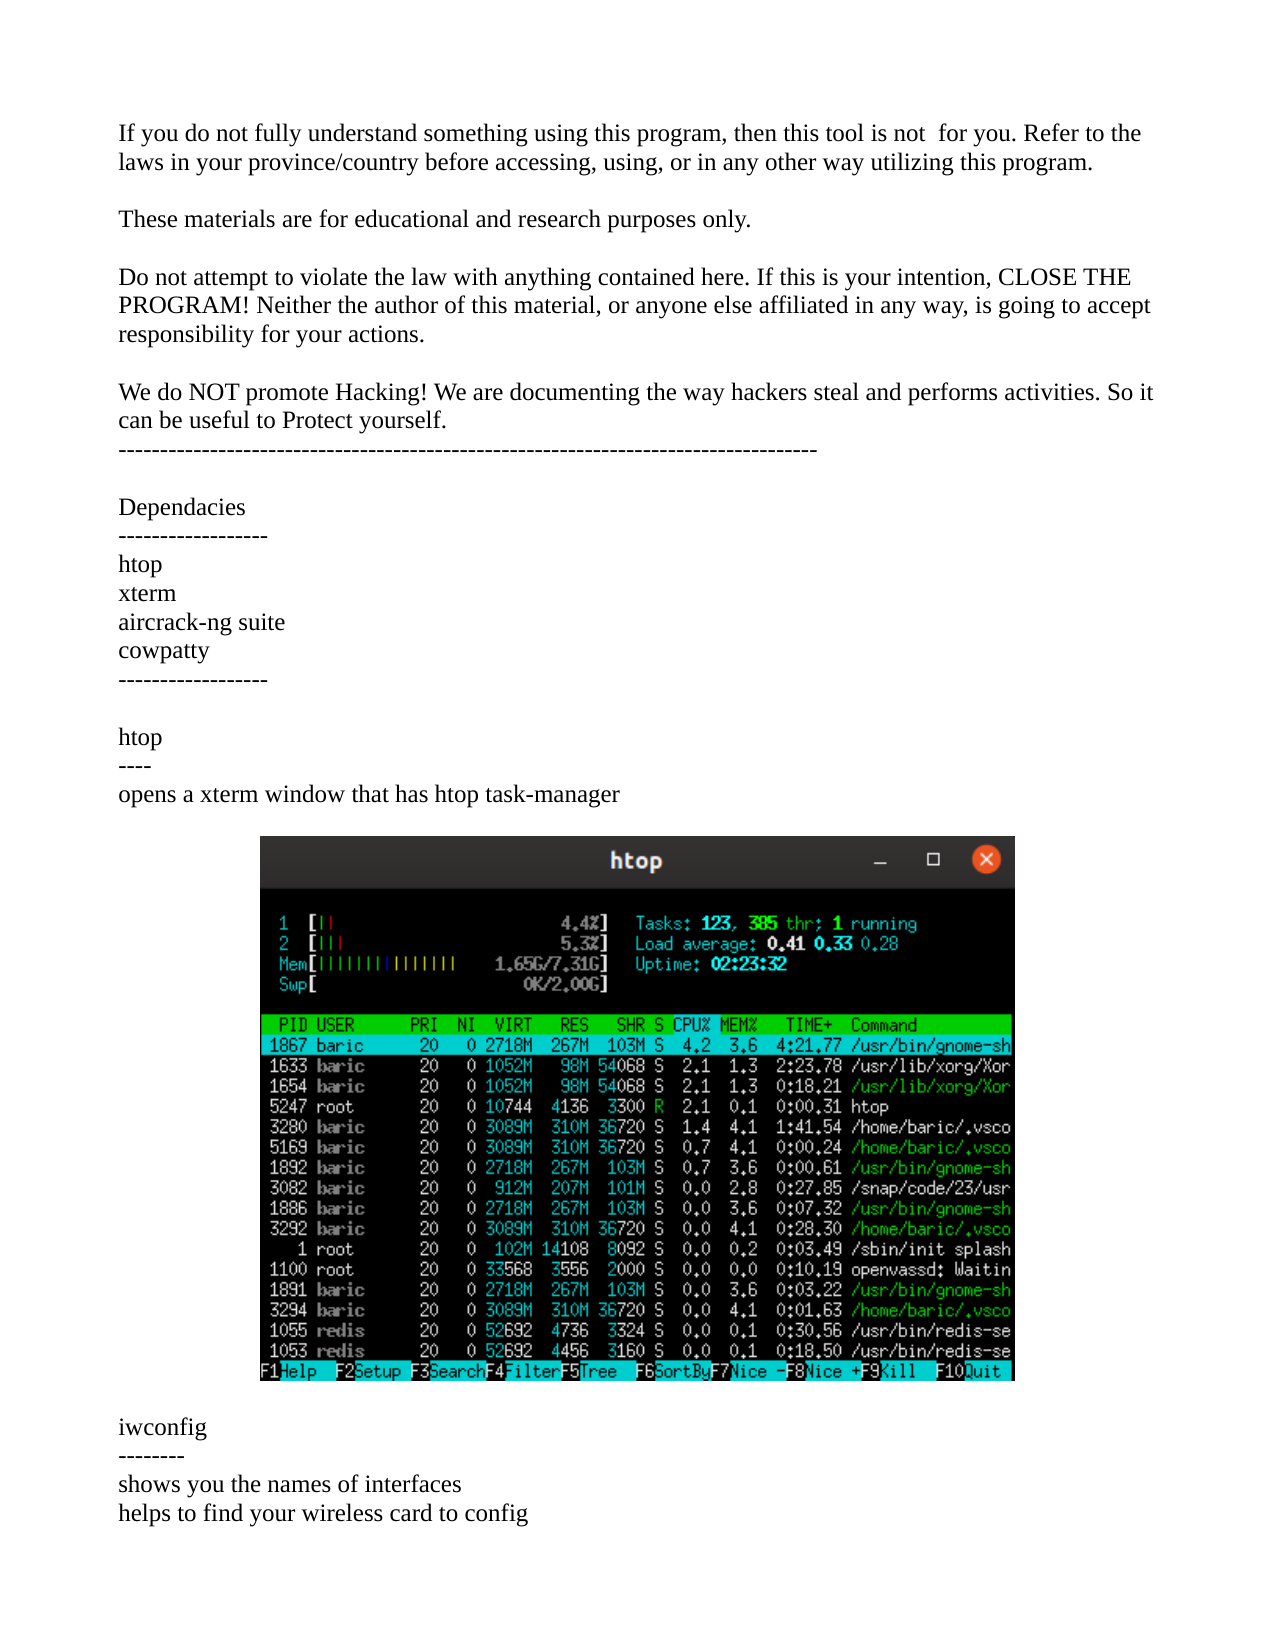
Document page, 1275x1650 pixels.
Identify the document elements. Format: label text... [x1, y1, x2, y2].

text Do not attempt to violate the law with anything contained here. If this is your intention, CLOSE THE PROGRAM! Neither the author of this material, or anyone else affiliated in any way, is going to accept responsibility for your actions. [118, 262, 1157, 348]
text -------- [118, 1441, 1157, 1469]
picture [260, 836, 1015, 1381]
text iwconfig [118, 1412, 1157, 1441]
text We do NOT promote Hacking! We are documenting the way hackers steal and performs activities. So it can be useful to Protect yourself. [118, 377, 1157, 434]
text If you do not fully understand something using this program, then this tool is not for you. Refer to the laws in your province/country before accessing, using, or in any other way utilizing this program. [118, 118, 1157, 176]
text ------------------ [118, 664, 1157, 693]
text htop [118, 549, 1157, 578]
text ------------------ [118, 521, 1157, 549]
text Dependacies [118, 492, 1157, 521]
text htop [118, 722, 1157, 751]
text helps to find your wireless card to config [118, 1498, 1157, 1527]
text ------------------------------------------------------------------------------------ [118, 434, 1157, 463]
text opens a xterm window that has htop task-manager [118, 779, 1157, 808]
text xterm [118, 578, 1157, 607]
text ---- [118, 751, 1157, 779]
text aircrack-ng suite [118, 607, 1157, 636]
text These materials are for educational and research purposes only. [118, 204, 1157, 233]
text shows you the names of interfaces [118, 1469, 1157, 1498]
text cowpatty [118, 636, 1157, 664]
